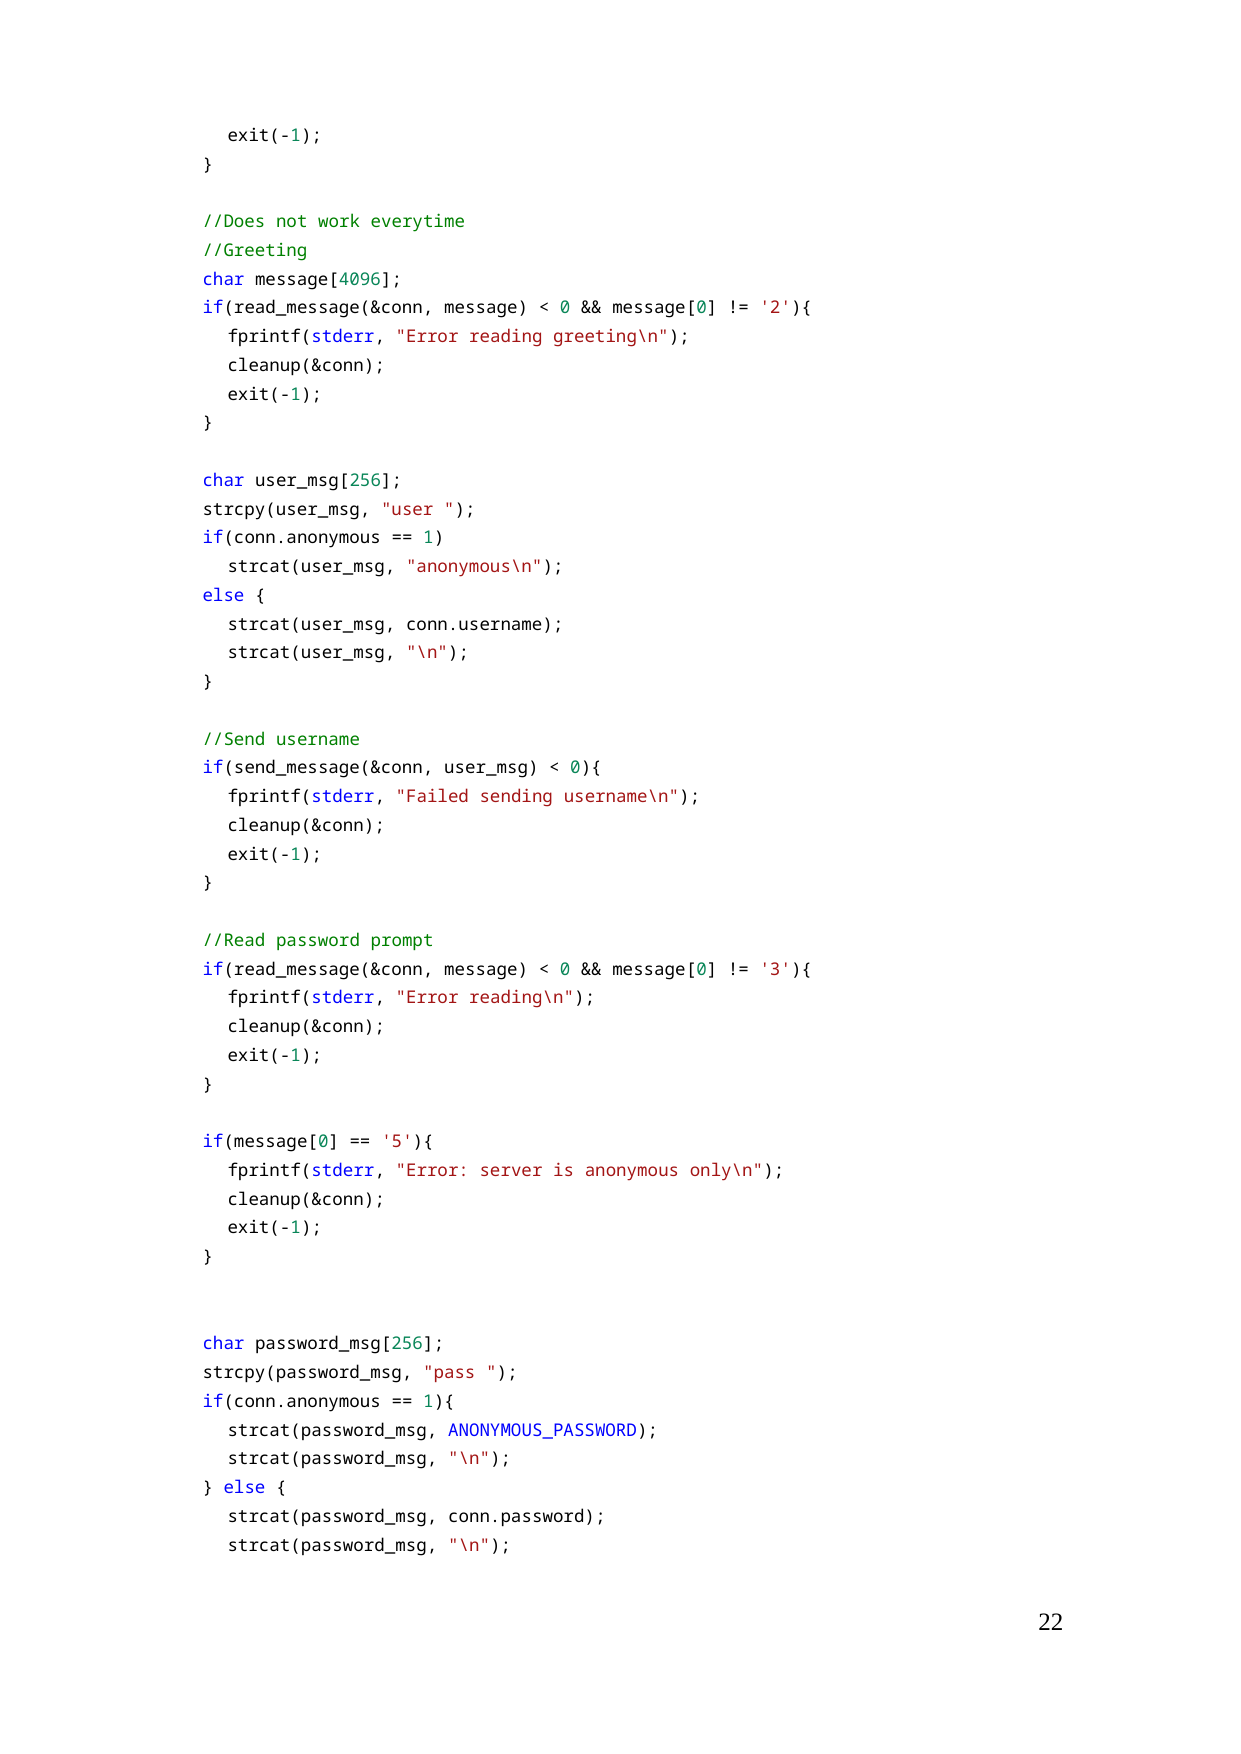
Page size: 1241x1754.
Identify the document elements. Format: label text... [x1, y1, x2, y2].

text fprintf(stderr, "Error reading greeting\n"); [177, 319, 1063, 348]
text } [177, 406, 1063, 434]
text } [177, 664, 1063, 693]
text if(read_message(&conn, message) < 0 && message[0] != '3'){ [177, 952, 1063, 981]
text exit(-1); [177, 118, 1063, 147]
text exit(-1); [177, 837, 1063, 866]
text fprintf(stderr, "Error reading\n"); [177, 981, 1063, 1009]
text char password_msg[256]; [177, 1326, 1063, 1355]
text char message[4096]; [177, 262, 1063, 291]
text if(message[0] == '5'){ [177, 1124, 1063, 1153]
text if(conn.anonymous == 1){ [177, 1384, 1063, 1413]
text strcat(password_msg, "\n"); [177, 1441, 1063, 1470]
text cleanup(&conn); [177, 348, 1063, 377]
text strcat(user_msg, conn.username); [177, 607, 1063, 636]
text strcat(password_msg, "\n"); [177, 1528, 1063, 1556]
text } [177, 1067, 1063, 1096]
text cleanup(&conn); [177, 808, 1063, 837]
text if(read_message(&conn, message) < 0 && message[0] != '2'){ [177, 291, 1063, 319]
text exit(-1); [177, 1211, 1063, 1239]
text if(send_message(&conn, user_msg) < 0){ [177, 751, 1063, 779]
text strcat(user_msg, "\n"); [177, 636, 1063, 664]
text //Greeting [177, 233, 1063, 262]
text } [177, 147, 1063, 176]
text //Read password prompt [177, 923, 1063, 952]
text else { [177, 578, 1063, 607]
text //Does not work everytime [177, 204, 1063, 233]
text cleanup(&conn); [177, 1182, 1063, 1211]
text if(conn.anonymous == 1) [177, 521, 1063, 549]
text fprintf(stderr, "Failed sending username\n"); [177, 779, 1063, 808]
text } else { [177, 1470, 1063, 1499]
text strcat(password_msg, conn.password); [177, 1499, 1063, 1528]
text strcat(user_msg, "anonymous\n"); [177, 549, 1063, 578]
text //Send username [177, 722, 1063, 751]
text strcat(password_msg, ANONYMOUS_PASSWORD); [177, 1413, 1063, 1441]
text char user_msg[256]; [177, 463, 1063, 492]
text cleanup(&conn); [177, 1009, 1063, 1038]
text exit(-1); [177, 1038, 1063, 1067]
text } [177, 866, 1063, 894]
text strcpy(user_msg, "user "); [177, 492, 1063, 521]
text } [177, 1239, 1063, 1268]
text strcpy(password_msg, "pass "); [177, 1355, 1063, 1384]
text fprintf(stderr, "Error: server is anonymous only\n"); [177, 1153, 1063, 1182]
text exit(-1); [177, 377, 1063, 406]
